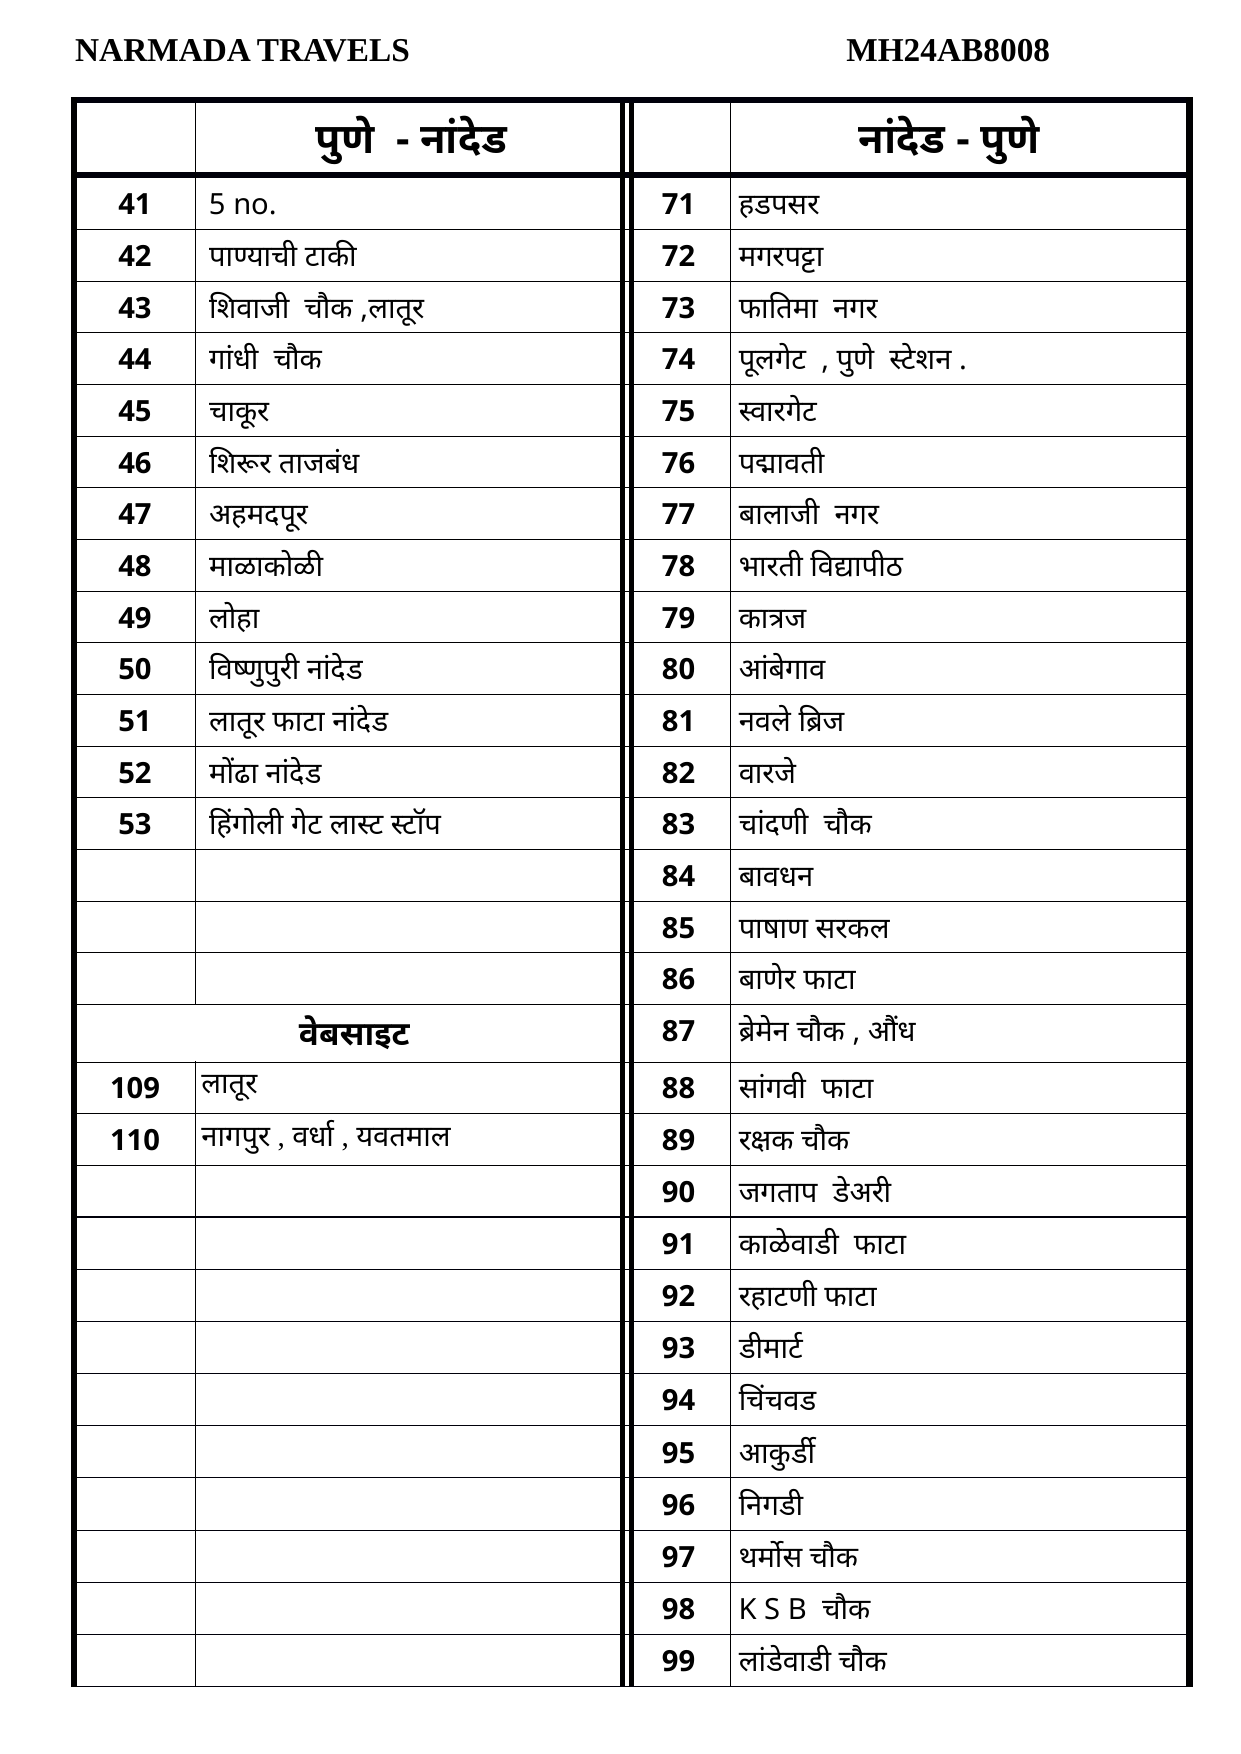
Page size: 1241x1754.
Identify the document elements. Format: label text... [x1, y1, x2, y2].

table_cell 73 [634, 282, 730, 332]
table_cell [196, 1218, 620, 1268]
table_cell [196, 953, 620, 1004]
table_cell [196, 1166, 620, 1216]
table_cell [196, 1531, 620, 1582]
table_cell नागपुर , वर्धा , यवतमाल [196, 1114, 620, 1165]
table_cell [196, 902, 620, 952]
table_cell हडपसर [731, 178, 1186, 229]
table_cell फातिमा नगर [731, 282, 1186, 332]
table_cell डीमार्ट [731, 1322, 1186, 1373]
table_cell 89 [634, 1114, 730, 1165]
table_cell 84 [634, 850, 730, 901]
table_cell बावधन [731, 850, 1186, 901]
table_cell 44 [77, 333, 195, 384]
table_cell [196, 1322, 620, 1373]
table_cell [77, 1426, 195, 1477]
table_cell हिंगोली गेट लास्ट स्टॉप [196, 798, 620, 849]
table_cell 85 [634, 902, 730, 952]
table_cell आंबेगाव [731, 643, 1186, 694]
table_cell 76 [634, 437, 730, 487]
table_cell काळेवाडी फाटा [731, 1218, 1186, 1268]
table_cell रक्षक चौक [731, 1114, 1186, 1165]
table_cell आकुर्डी [731, 1426, 1186, 1477]
table_cell ब्रेमेन चौक , औंध [731, 1005, 1186, 1061]
table_cell 82 [634, 747, 730, 797]
table_cell 45 [77, 385, 195, 436]
table_cell चाकूर [196, 385, 620, 436]
table_cell 87 [634, 1005, 730, 1061]
table_cell K S B चौक [731, 1583, 1186, 1634]
table_cell निगडी [731, 1478, 1186, 1529]
table_cell [196, 1374, 620, 1425]
table_cell [77, 902, 195, 952]
table_cell 79 [634, 592, 730, 642]
table_header [634, 103, 730, 172]
table_cell 74 [634, 333, 730, 384]
table_cell पाषाण सरकल [731, 902, 1186, 952]
table_cell [77, 1374, 195, 1425]
table_cell शिवाजी चौक ,लातूर [196, 282, 620, 332]
table_header [77, 103, 195, 172]
table_cell चिंचवड [731, 1374, 1186, 1425]
table_cell 48 [77, 540, 195, 591]
table_cell 98 [634, 1583, 730, 1634]
table_cell रहाटणी फाटा [731, 1270, 1186, 1321]
table_cell जगताप डेअरी [731, 1166, 1186, 1216]
table_cell 42 [77, 230, 195, 281]
table_cell पद्मावती [731, 437, 1186, 487]
table_cell विष्णुपुरी नांदेड [196, 643, 620, 694]
table_cell [196, 1635, 620, 1686]
table_cell 110 [77, 1114, 195, 1165]
table_cell बालाजी नगर [731, 488, 1186, 539]
table_cell मगरपट्टा [731, 230, 1186, 281]
table_cell पाण्याची टाकी [196, 230, 620, 281]
table_cell लोहा [196, 592, 620, 642]
table_cell वेबसाइट [77, 1005, 620, 1061]
table_cell [196, 1270, 620, 1321]
table_cell [77, 1166, 195, 1216]
table_cell 5 no. [196, 178, 620, 229]
table_cell 80 [634, 643, 730, 694]
table_cell 93 [634, 1322, 730, 1373]
table_cell 46 [77, 437, 195, 487]
table_cell लातूर फाटा नांदेड [196, 695, 620, 746]
table_cell सांगवी फाटा [731, 1063, 1186, 1113]
table_cell [77, 1270, 195, 1321]
table_cell मोंढा नांदेड [196, 747, 620, 797]
table_cell 47 [77, 488, 195, 539]
table_cell लातूर [196, 1063, 620, 1113]
table_cell 91 [634, 1218, 730, 1268]
table_cell 95 [634, 1426, 730, 1477]
table_cell स्वारगेट [731, 385, 1186, 436]
table_cell भारती विद्यापीठ [731, 540, 1186, 591]
table_cell [196, 1426, 620, 1477]
table_cell 77 [634, 488, 730, 539]
table_cell [77, 953, 195, 1004]
table_cell 94 [634, 1374, 730, 1425]
table_cell 51 [77, 695, 195, 746]
table_cell 72 [634, 230, 730, 281]
table_cell वारजे [731, 747, 1186, 797]
table_cell पूलगेट , पुणे स्टेशन . [731, 333, 1186, 384]
table_cell [196, 1583, 620, 1634]
table_cell [77, 1531, 195, 1582]
table_cell 97 [634, 1531, 730, 1582]
table_cell 71 [634, 178, 730, 229]
table_cell 90 [634, 1166, 730, 1216]
table_cell 49 [77, 592, 195, 642]
table_cell [77, 1322, 195, 1373]
table_cell [77, 850, 195, 901]
table_cell 88 [634, 1063, 730, 1113]
table_cell [196, 1478, 620, 1529]
table_cell माळाकोळी [196, 540, 620, 591]
table_cell 50 [77, 643, 195, 694]
table_cell 86 [634, 953, 730, 1004]
table_cell [77, 1478, 195, 1529]
table_cell 96 [634, 1478, 730, 1529]
table_cell बाणेर फाटा [731, 953, 1186, 1004]
table_cell कात्रज [731, 592, 1186, 642]
table_cell शिरूर ताजबंध [196, 437, 620, 487]
table_cell 53 [77, 798, 195, 849]
table_header पुणे - नांदेड [196, 103, 620, 172]
table_cell 81 [634, 695, 730, 746]
table_cell लांडेवाडी चौक [731, 1635, 1186, 1686]
table_cell 92 [634, 1270, 730, 1321]
table_cell 41 [77, 178, 195, 229]
table_cell 78 [634, 540, 730, 591]
table_cell 43 [77, 282, 195, 332]
table_cell 52 [77, 747, 195, 797]
table_cell 83 [634, 798, 730, 849]
table_header नांदेड - पुणे [731, 103, 1186, 172]
table_cell [196, 850, 620, 901]
table_cell चांदणी चौक [731, 798, 1186, 849]
table_cell थर्मोस चौक [731, 1531, 1186, 1582]
table_cell [77, 1583, 195, 1634]
table_cell नवले ब्रिज [731, 695, 1186, 746]
table_cell [77, 1635, 195, 1686]
table_cell गांधी चौक [196, 333, 620, 384]
table_cell अहमदपूर [196, 488, 620, 539]
table_cell 99 [634, 1635, 730, 1686]
table_cell [77, 1218, 195, 1268]
table_cell 109 [77, 1063, 195, 1113]
table_cell 75 [634, 385, 730, 436]
